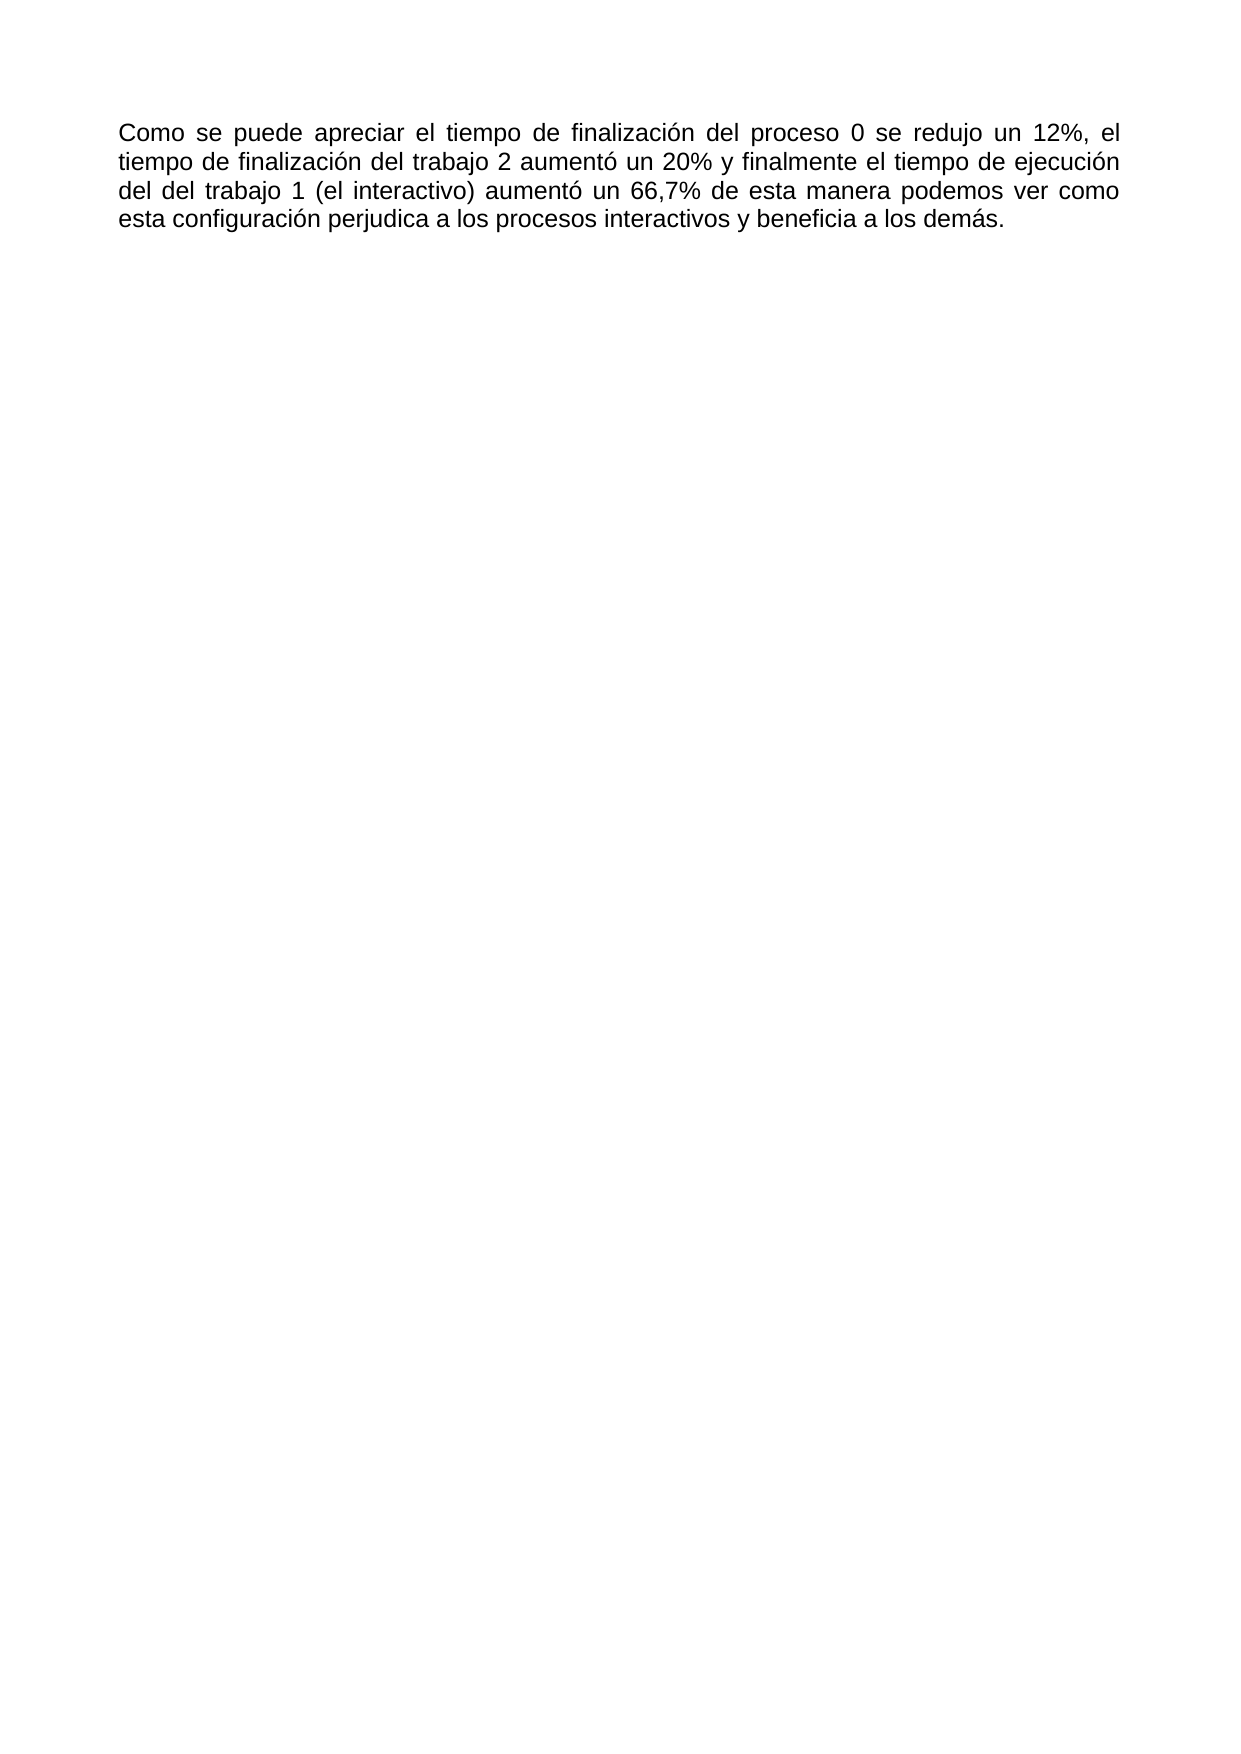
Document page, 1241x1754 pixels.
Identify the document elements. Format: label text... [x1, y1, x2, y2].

text Como se puede apreciar el tiempo de finalización del proceso 0 se redujo un 12%, el tiempo de finalización del trabajo 2 aumentó un 20% y finalmente el tiempo de ejecución del del trabajo 1 (el interactivo) aumentó un 66,7% de esta manera podemos ver como esta configuración perjudica a los procesos interactivos y beneficia a los demás. [118, 118, 1122, 233]
